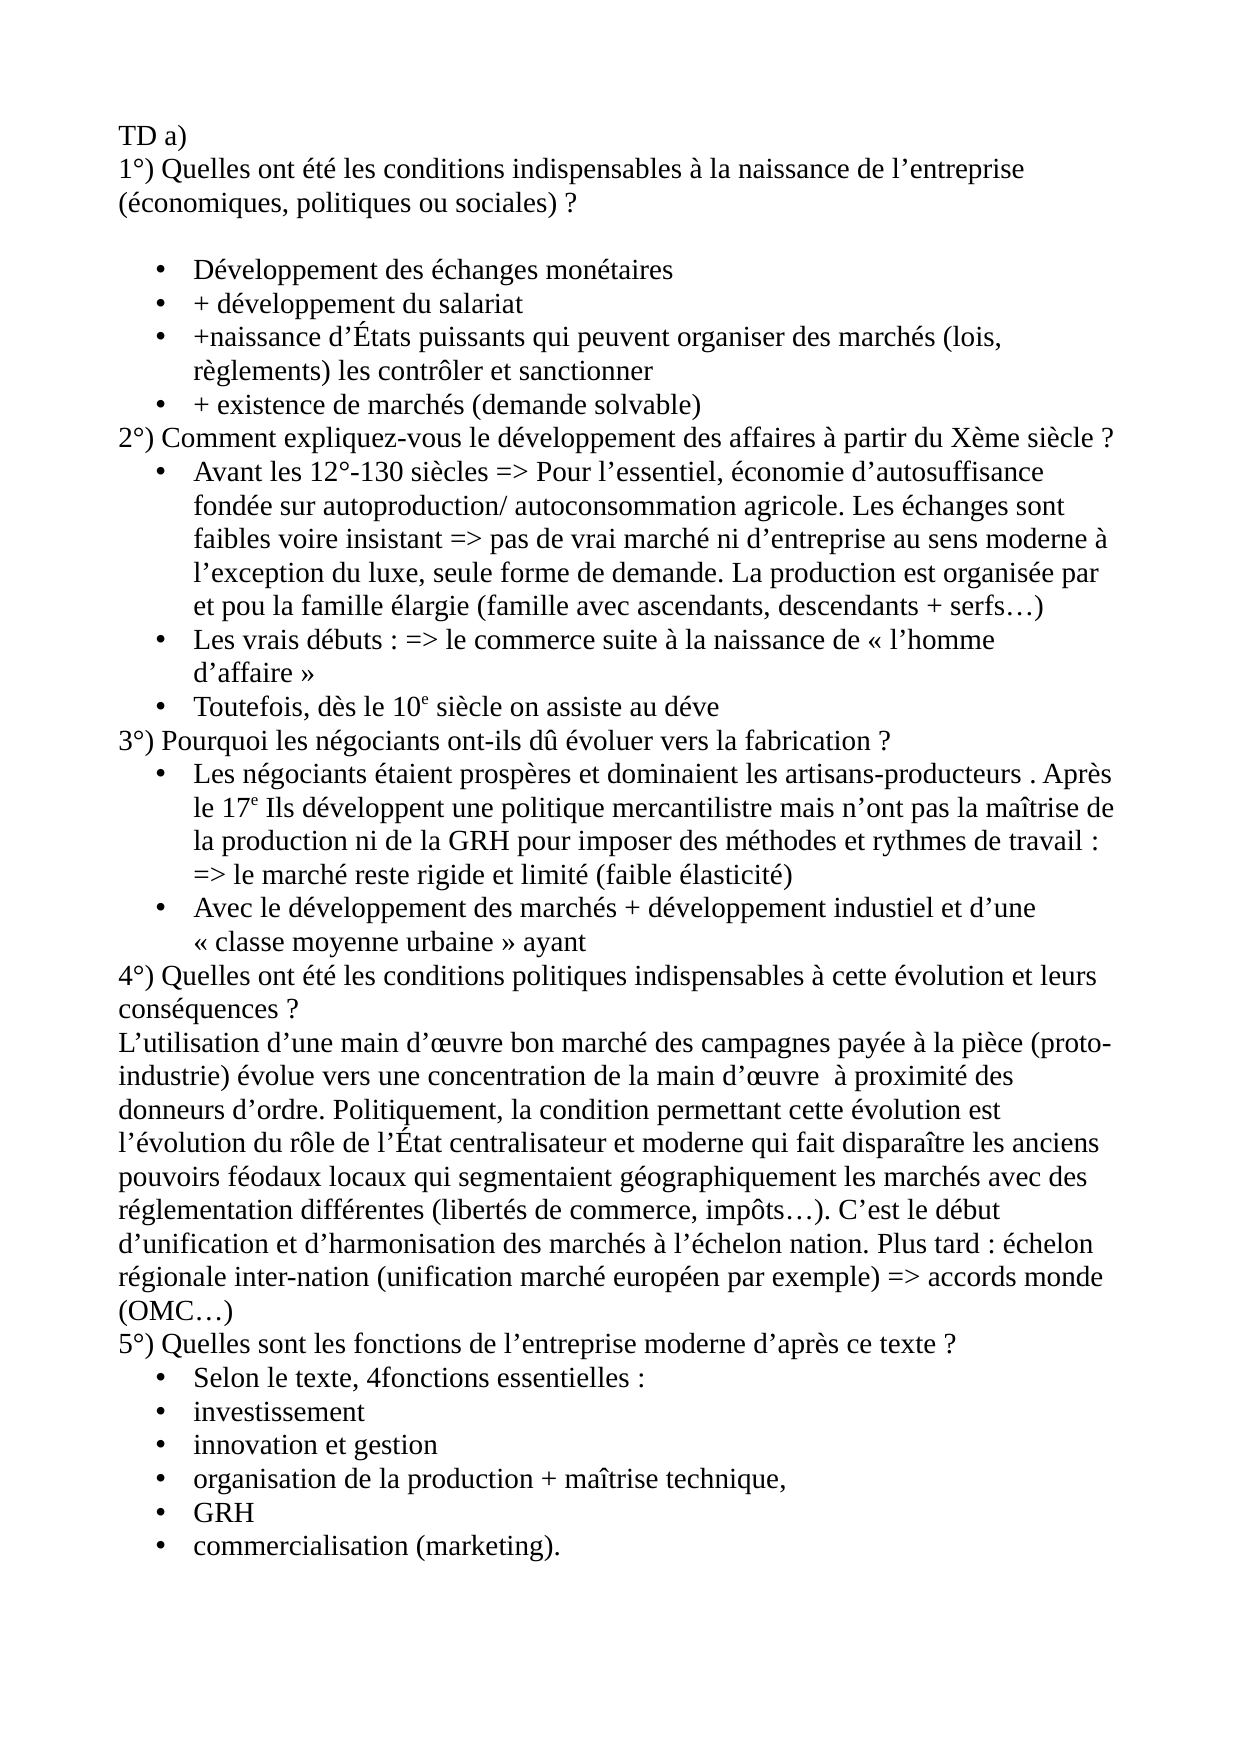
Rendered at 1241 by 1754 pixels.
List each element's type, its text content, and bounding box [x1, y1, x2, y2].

list investissement [156, 1394, 1122, 1427]
text 1°) Quelles ont été les conditions indispensables à la naissance de l’entreprise (économiques, politiques ou sociales) ? [118, 152, 1122, 219]
list Avant les 12°-130 siècles => Pour l’essentiel, économie d’autosuffisance fondée sur autoproduction/ autoconsommation agricole. Les échanges sont faibles voire insistant => pas de vrai marché ni d’entreprise au sens moderne à l’exception du luxe, seule forme de demande. La production est organisée par et pou la famille élargie (famille avec ascendants, descendants + serfs…) [156, 454, 1122, 622]
text 5°) Quelles sont les fonctions de l’entreprise moderne d’après ce texte ? [118, 1327, 1122, 1360]
text TD a) [118, 118, 1122, 152]
list Développement des échanges monétaires [156, 252, 1122, 286]
list Les négociants étaient prospères et dominaient les artisans-producteurs . Après le 17e Ils développent une politique mercantilistre mais n’ont pas la maîtrise de la production ni de la GRH pour imposer des méthodes et rythmes de travail : => le marché reste rigide et limité (faible élasticité) [156, 756, 1122, 890]
list Toutefois, dès le 10e siècle on assiste au déve [156, 689, 1122, 723]
list GRH [156, 1495, 1122, 1528]
list organisation de la production + maîtrise technique, [156, 1461, 1122, 1495]
list innovation et gestion [156, 1427, 1122, 1461]
text 2°) Comment expliquez-vous le développement des affaires à partir du Xème siècle ? [118, 420, 1122, 454]
list +naissance d’États puissants qui peuvent organiser des marchés (lois, règlements) les contrôler et sanctionner [156, 319, 1122, 387]
text 3°) Pourquoi les négociants ont-ils dû évoluer vers la fabrication ? [118, 723, 1122, 756]
list Les vrais débuts : => le commerce suite à la naissance de « l’homme d’affaire » [156, 622, 1122, 689]
text L’utilisation d’une main d’œuvre bon marché des campagnes payée à la pièce (proto-industrie) évolue vers une concentration de la main d’œuvre à proximité des donneurs d’ordre. Politiquement, la condition permettant cette évolution est l’évolution du rôle de l’État centralisateur et moderne qui fait disparaître les anciens pouvoirs féodaux locaux qui segmentaient géographiquement les marchés avec des réglementation différentes (libertés de commerce, impôts…). C’est le début d’unification et d’harmonisation des marchés à l’échelon nation. Plus tard : échelon régionale inter-nation (unification marché européen par exemple) => accords monde (OMC…) [118, 1025, 1122, 1327]
list Avec le développement des marchés + développement industiel et d’une « classe moyenne urbaine » ayant [156, 890, 1122, 958]
list + existence de marchés (demande solvable) [156, 387, 1122, 420]
text 4°) Quelles ont été les conditions politiques indispensables à cette évolution et leurs conséquences ? [118, 958, 1122, 1025]
list Selon le texte, 4fonctions essentielles : [156, 1360, 1122, 1394]
list + développement du salariat [156, 286, 1122, 319]
list commercialisation (marketing). [156, 1528, 1122, 1562]
